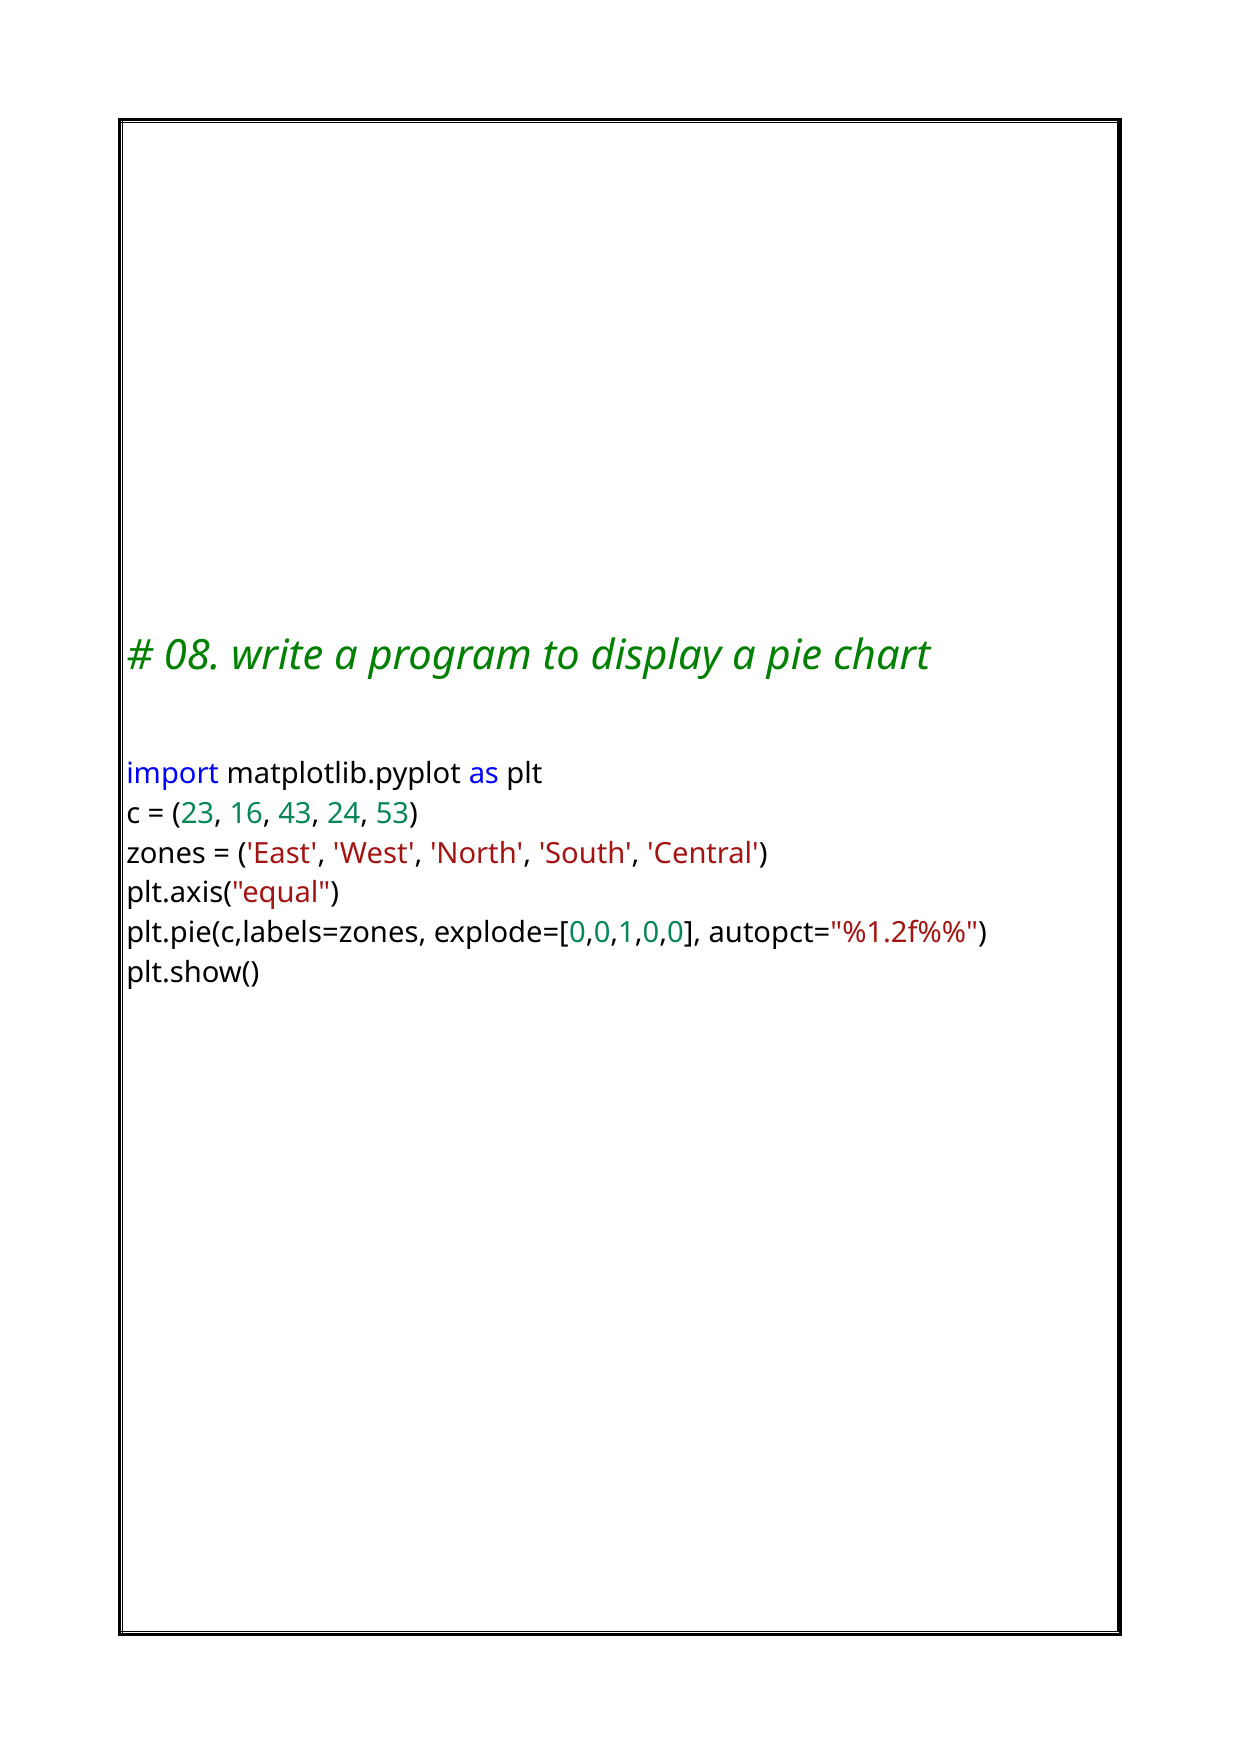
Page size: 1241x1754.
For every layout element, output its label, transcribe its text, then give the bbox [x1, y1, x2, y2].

text plt.axis("equal") [126, 872, 1114, 911]
text plt.show() [126, 951, 1114, 991]
text plt.pie(c,labels=zones, explode=[0,0,1,0,0], autopct="%1.2f%%") [126, 911, 1114, 951]
text c = (23, 16, 43, 24, 53) [126, 792, 1114, 832]
text import matplotlib.pyplot as plt [126, 753, 1114, 792]
text zones = ('East', 'West', 'North', 'South', 'Central') [126, 832, 1114, 872]
text # 08. write a program to display a pie chart [126, 625, 1114, 681]
